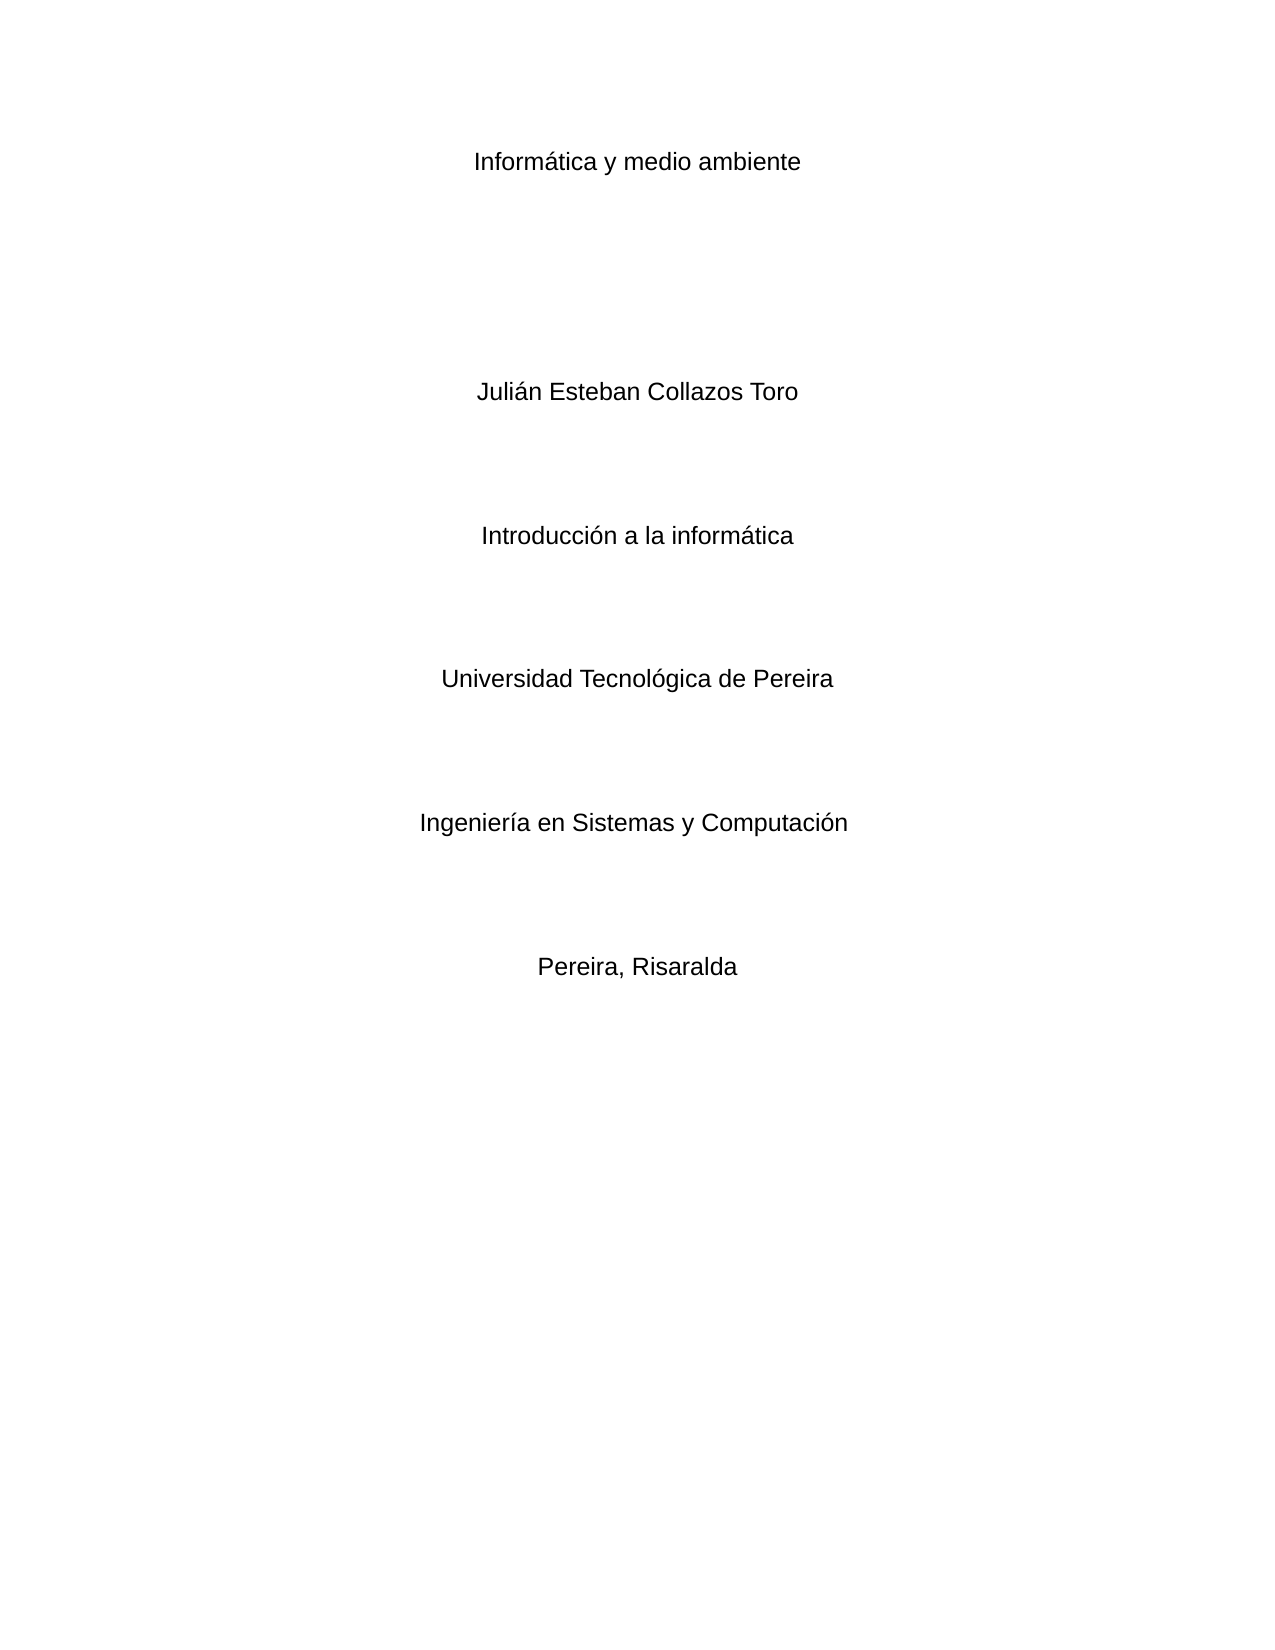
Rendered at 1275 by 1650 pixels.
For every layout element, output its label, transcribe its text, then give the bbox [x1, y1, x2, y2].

text Julián Esteban Collazos Toro [118, 377, 1157, 406]
text Universidad Tecnológica de Pereira [118, 664, 1157, 693]
text Informática y medio ambiente [118, 147, 1157, 176]
text Pereira, Risaralda [118, 952, 1157, 981]
text Introducción a la informática [118, 521, 1157, 549]
text Ingeniería en Sistemas y Computación [118, 808, 1157, 837]
